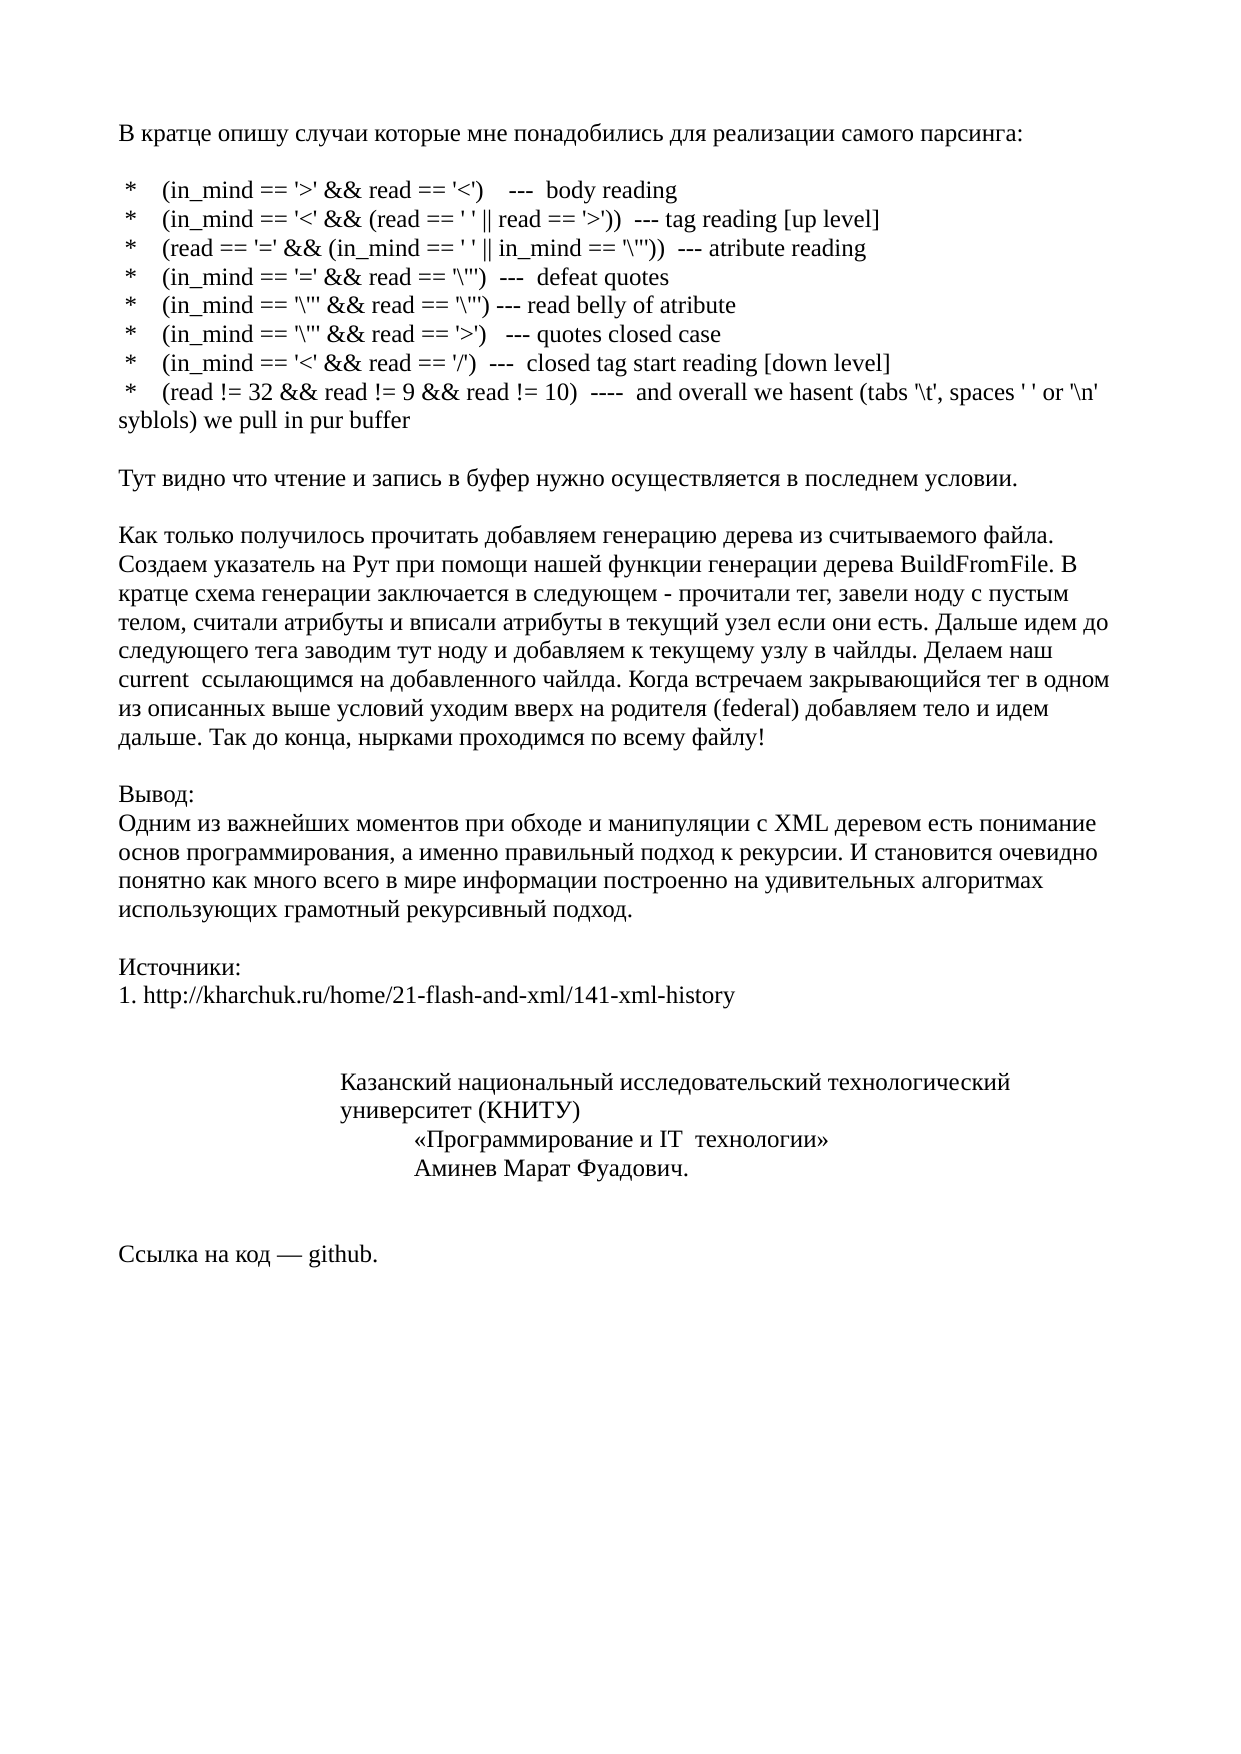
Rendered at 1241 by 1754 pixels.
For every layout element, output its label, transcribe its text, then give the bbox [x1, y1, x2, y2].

text «Программирование и IT технологии» [118, 1124, 1122, 1153]
text Как только получилось прочитать добавляем генерацию дерева из считываемого файла. Создаем указатель на Рут при помощи нашей функции генерации дерева BuildFromFile. В кратце схема генерации заключается в следующем - прочитали тег, завели ноду с пустым телом, считали атрибуты и вписали атрибуты в текущий узел если они есть. Дальше идем до следующего тега заводим тут ноду и добавляем к текущему узлу в чайлды. Делаем наш current ссылающимся на добавленного чайлда. Когда встречаем закрывающийся тег в одном из описанных выше условий уходим вверх на родителя (federal) добавляем тело и идем дальше. Так до конца, нырками проходимся по всему файлу! [118, 521, 1122, 751]
text * (read == '=' && (in_mind == ' ' || in_mind == '\"')) --- atribute reading [118, 233, 1122, 262]
text * (in_mind == '<' && (read == ' ' || read == '>')) --- tag reading [up level] [118, 204, 1122, 233]
text В кратце опишу случаи которые мне понадобились для реализации самого парсинга: [118, 118, 1122, 147]
text * (in_mind == '<' && read == '/') --- closed tag start reading [down level] [118, 348, 1122, 377]
text Источники: [118, 952, 1122, 981]
text 1. http://kharchuk.ru/home/21-flash-and-xml/141-xml-history [118, 981, 1122, 1009]
text Тут видно что чтение и запись в буфер нужно осуществляется в последнем условии. [118, 463, 1122, 492]
text * (in_mind == '\"' && read == '>') --- quotes closed case [118, 319, 1122, 348]
text * (in_mind == '>' && read == '<') --- body reading [118, 176, 1122, 204]
text Аминев Марат Фуадович. [118, 1153, 1122, 1182]
text * (in_mind == '\"' && read == '\"') --- read belly of atribute [118, 291, 1122, 319]
text * (in_mind == '=' && read == '\"') --- defeat quotes [118, 262, 1122, 291]
text * (read != 32 && read != 9 && read != 10) ---- and overall we hasent (tabs '\t', spaces ' ' or '\n' syblols) we pull in pur buffer [118, 377, 1122, 434]
text Ссылка на код — github. [118, 1239, 1122, 1268]
text Одним из важнейших моментов при обходе и манипуляции с XML деревом есть понимание основ программирования, а именно правильный подход к рекурсии. И становится очевидно понятно как много всего в мире информации построенно на удивительных алгоритмах использующих грамотный рекурсивный подход. [118, 808, 1122, 923]
text Казанский национальный исследовательский технологический университет (КНИТУ) [118, 1067, 1122, 1124]
text Вывод: [118, 779, 1122, 808]
